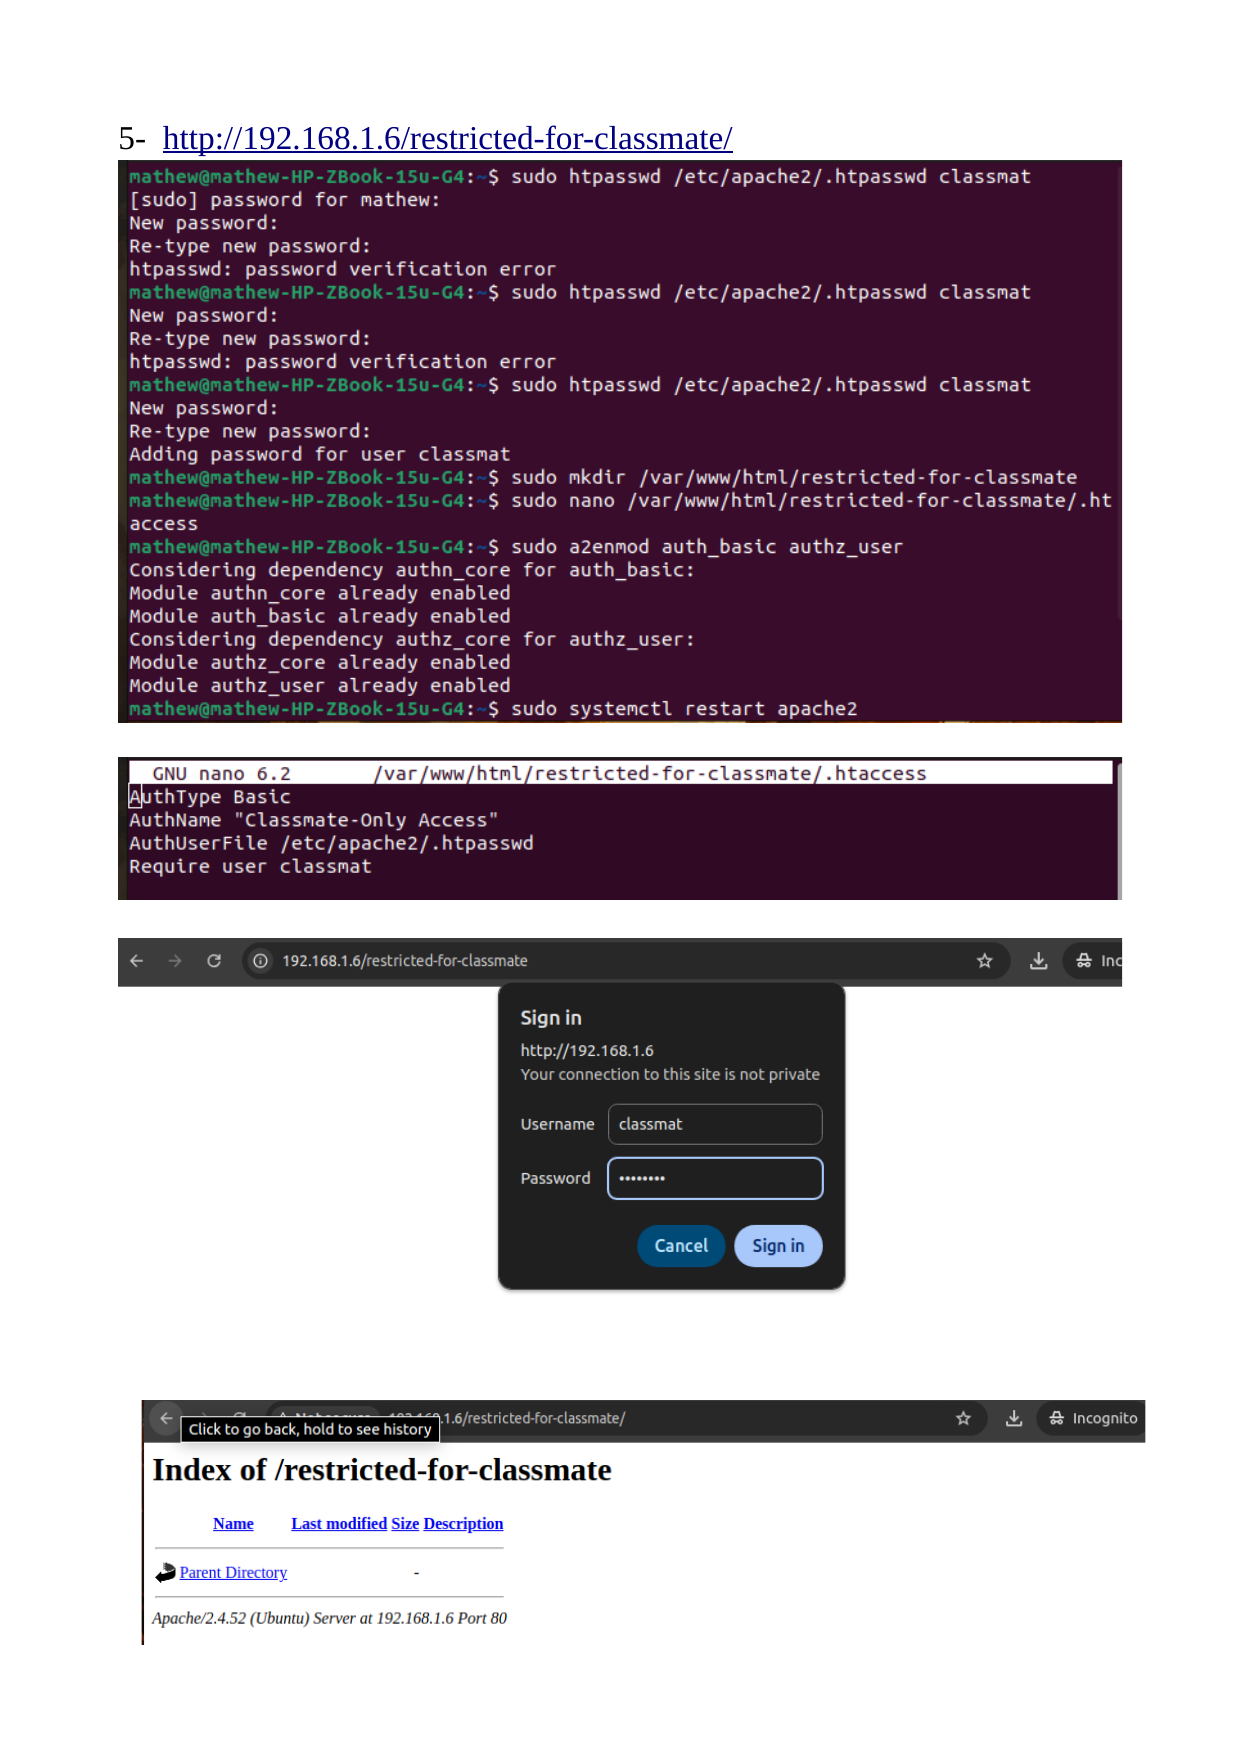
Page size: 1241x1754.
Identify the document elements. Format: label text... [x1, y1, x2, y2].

picture [141, 1400, 1146, 1645]
picture [118, 160, 1123, 723]
picture [118, 757, 1123, 900]
text 5- http://192.168.1.6/restricted-for-classmate/ [118, 118, 1122, 156]
picture [118, 938, 1123, 1304]
